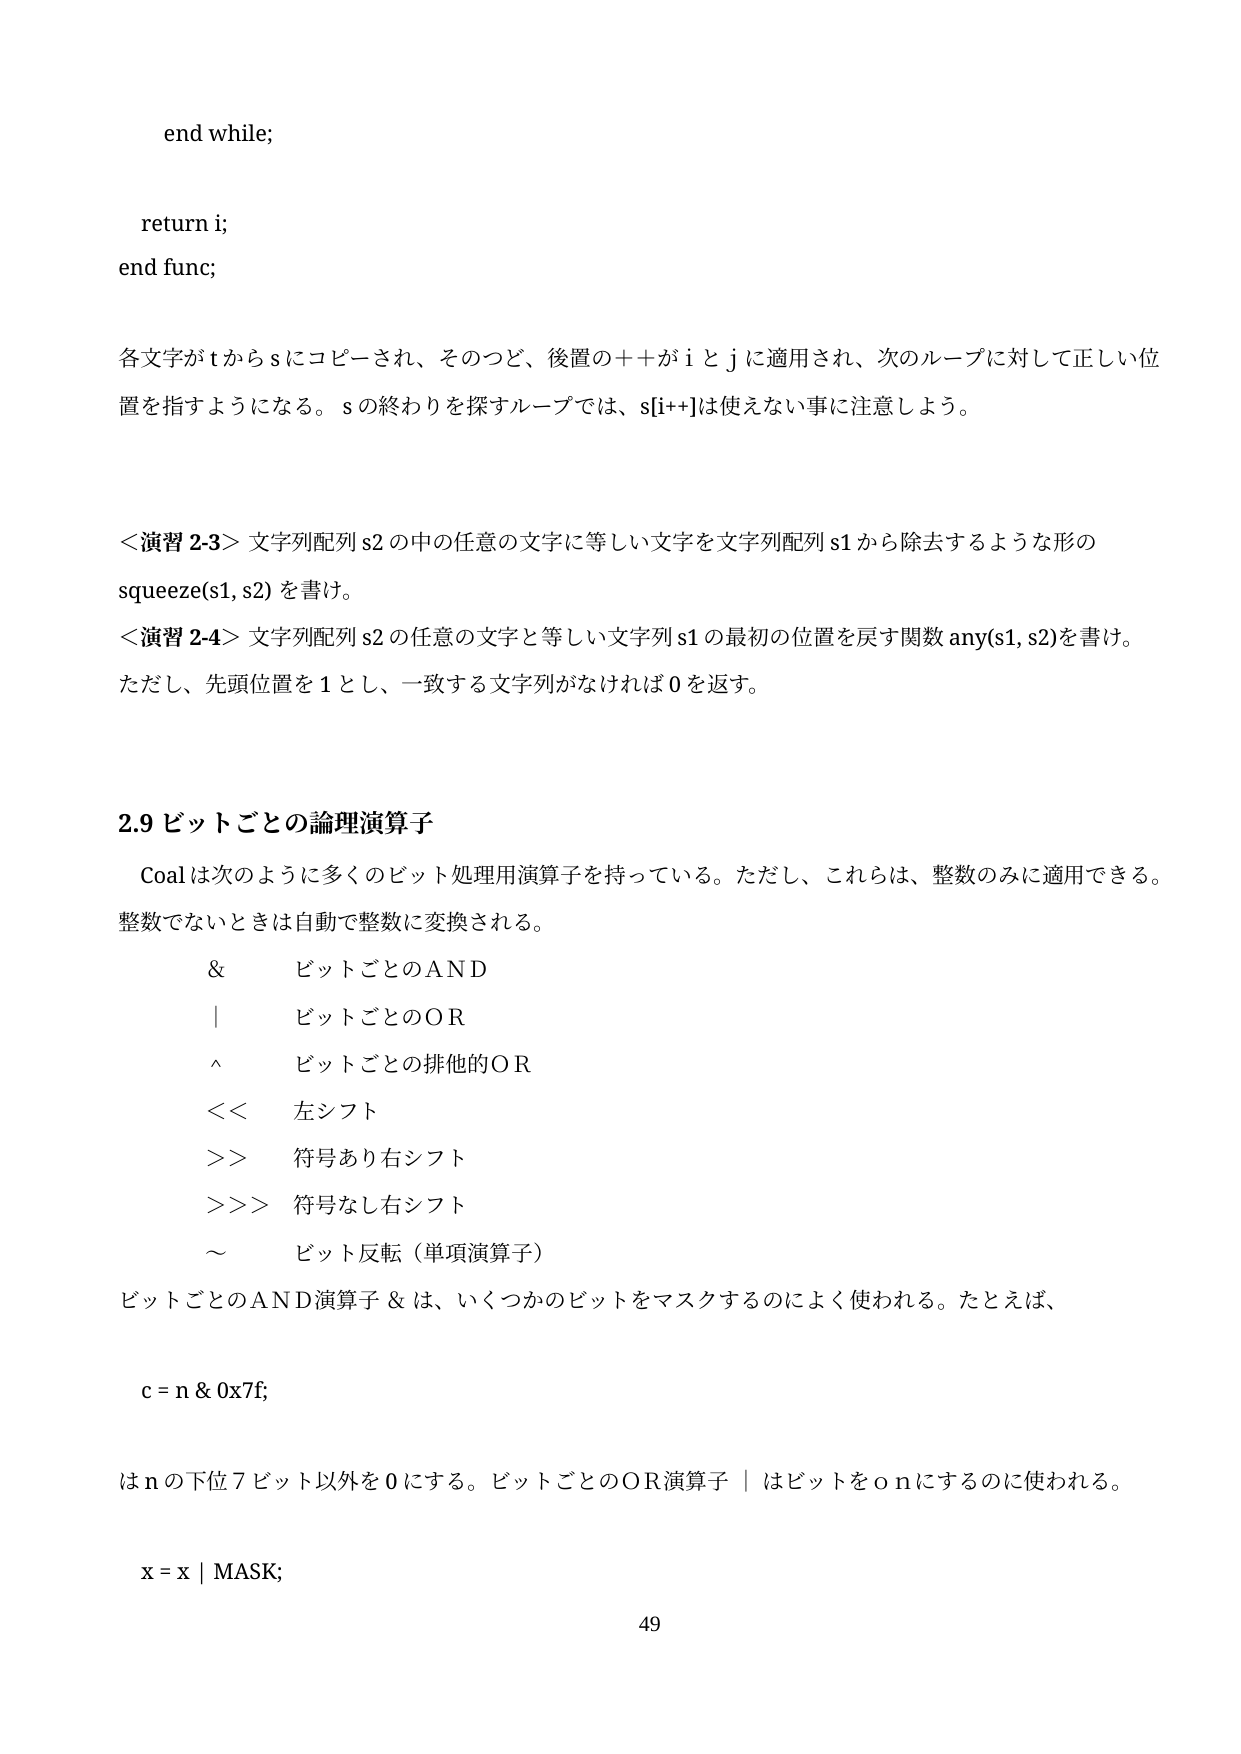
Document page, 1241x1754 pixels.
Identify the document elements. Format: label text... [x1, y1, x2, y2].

text ＞＞ 符号あり右シフト [118, 1141, 1181, 1173]
text end while; [118, 118, 1181, 148]
text ｜ ビットごとのＯＲ [118, 1000, 1181, 1031]
text c = n & 0x7f; [118, 1375, 1181, 1404]
text ＾ ビットごとの排他的ＯＲ [118, 1047, 1181, 1078]
text ＜演習 2-4＞ 文字列配列s2の任意の文字と等しい文字列s1の最初の位置を戻す関数any(s1, s2)を書け。 [118, 620, 1181, 652]
text ＜演習 2-3＞ 文字列配列s2の中の任意の文字に等しい文字を文字列配列s1から除去するような形のsqueeze(s1, s2) を書け。 [118, 526, 1181, 604]
text ～ ビット反転（単項演算子） [118, 1236, 1181, 1267]
text ＜＜ 左シフト [118, 1094, 1181, 1126]
text ＞＞＞ 符号なし右シフト [118, 1188, 1181, 1220]
text ＆ ビットごとのＡＮＤ [118, 953, 1181, 984]
text end func; [118, 252, 1181, 282]
text ただし、先頭位置を1とし、一致する文字列がなければ0を返す。 [118, 667, 1181, 699]
text 2.9 ビットごとの論理演算子 [118, 804, 1181, 840]
text はnの下位７ビット以外を0にする。ビットごとのＯＲ演算子 ｜ はビットをｏｎにするのに使われる。 [118, 1464, 1181, 1496]
text x = x | MASK; [118, 1556, 1181, 1586]
text return i; [118, 207, 1181, 237]
text 整数でないときは自動で整数に変換される。 [118, 905, 1181, 937]
text Coalは次のように多くのビット処理用演算子を持っている。ただし、これらは、整数のみに適用できる。 [118, 858, 1181, 890]
text ビットごとのＡＮＤ演算子 ＆ は、いくつかのビットをマスクするのによく使われる。たとえば、 [118, 1283, 1181, 1314]
text 各文字がtからsにコピーされ、そのつど、後置の＋＋がｉとｊに適用され、次のループに対して正しい位置を指すようになる。 sの終わりを探すループでは、s[i++]は使えない事に注意しよう。 [118, 342, 1181, 420]
